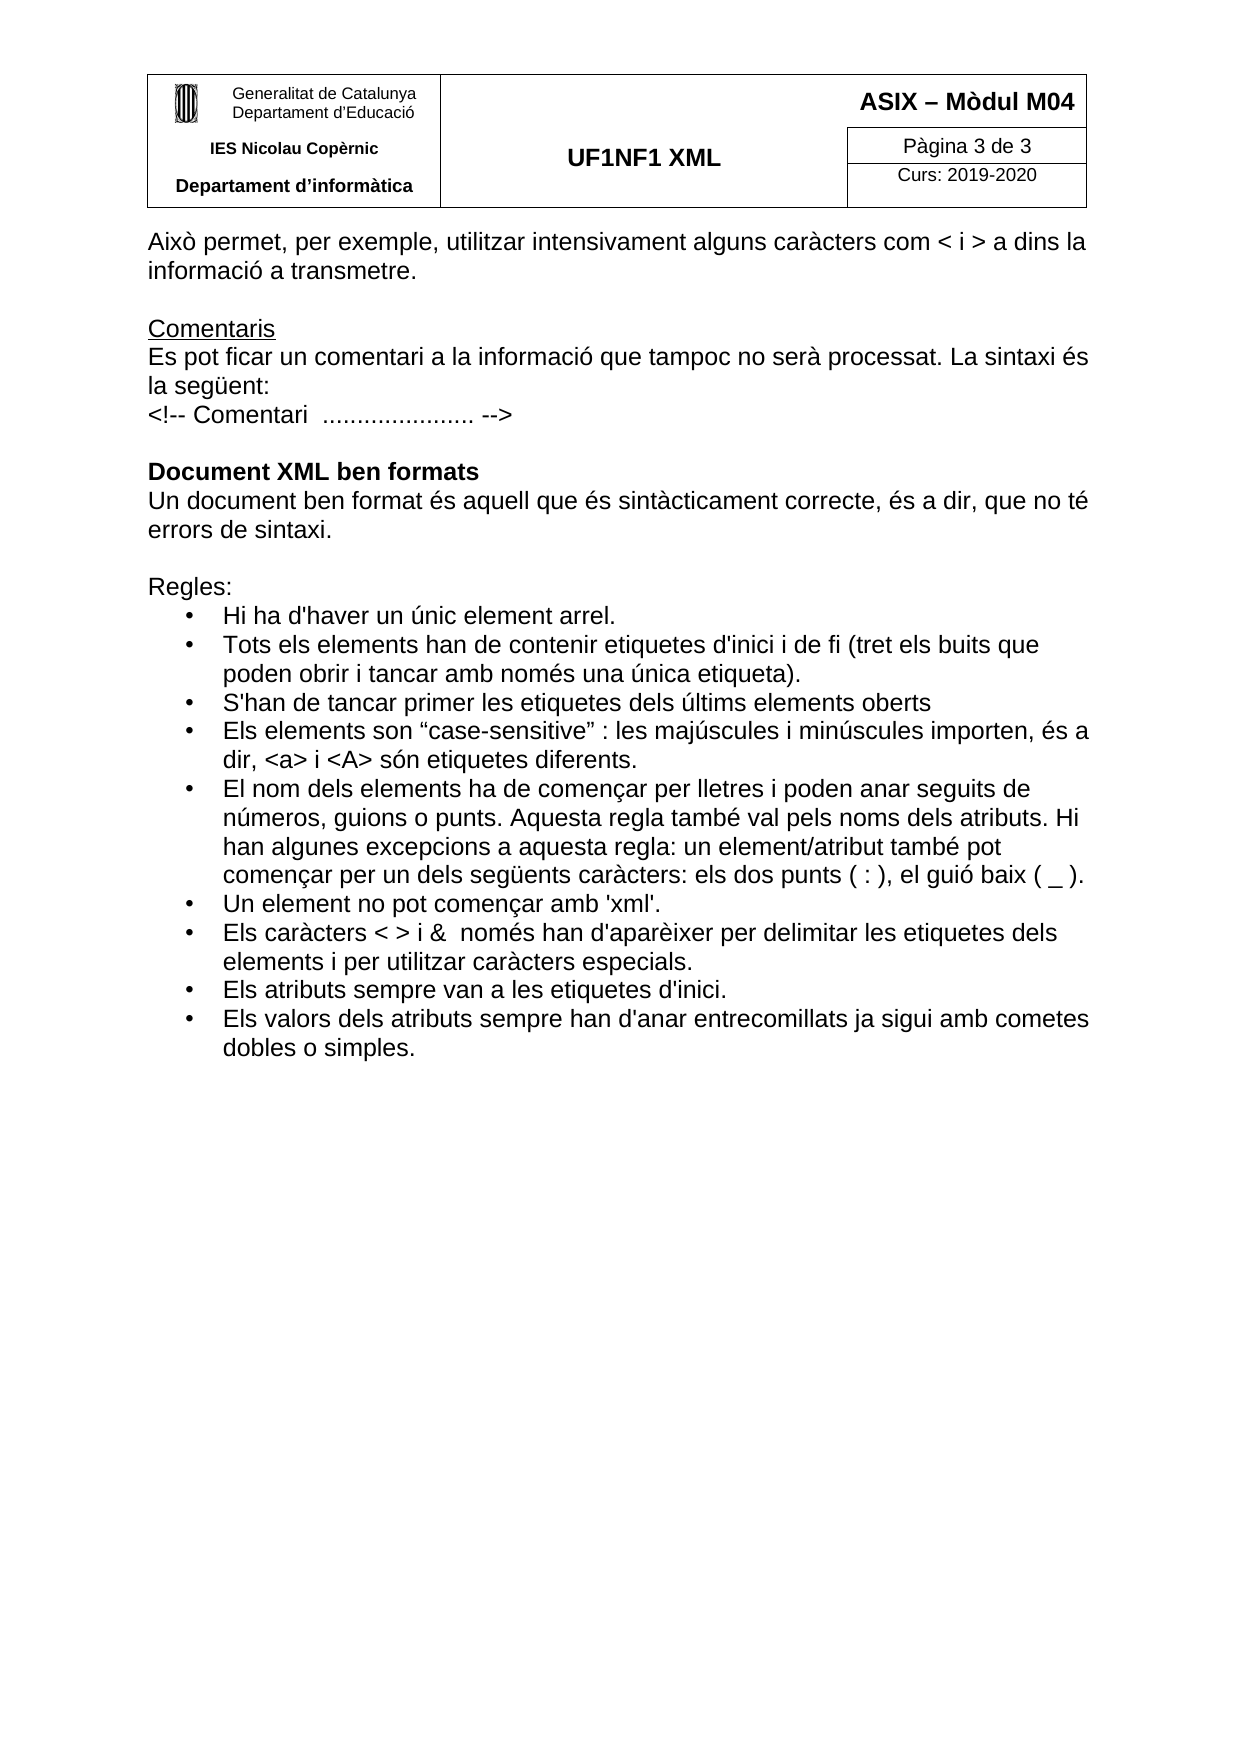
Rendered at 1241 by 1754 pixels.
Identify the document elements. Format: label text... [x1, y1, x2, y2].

text Un document ben format és aquell que és sintàcticament correcte, és a dir, que no té errors de sintaxi. [148, 486, 1092, 543]
text <!-- Comentari ...................... --> [148, 400, 1092, 428]
list Els caràcters < > i & només han d'aparèixer per delimitar les etiquetes dels elements i per utilitzar caràcters especials. [185, 918, 1092, 976]
list Hi ha d'haver un únic element arrel. [185, 601, 1092, 630]
list Tots els elements han de contenir etiquetes d'inici i de fi (tret els buits que poden obrir i tancar amb només una única etiqueta). [185, 630, 1092, 687]
text Comentaris [148, 313, 1092, 342]
text Això permet, per exemple, utilitzar intensivament alguns caràcters com < i > a dins la informació a transmetre. [148, 227, 1092, 285]
list El nom dels elements ha de començar per lletres i poden anar seguits de números, guions o punts. Aquesta regla també val pels noms dels atributs. Hi han algunes excepcions a aquesta regla: un element/atribut també pot començar per un dels següents caràcters: els dos punts ( : ), el guió baix ( _ ). [185, 774, 1092, 889]
list Un element no pot començar amb 'xml'. [185, 889, 1092, 918]
list Els valors dels atributs sempre han d'anar entrecomillats ja sigui amb cometes dobles o simples. [185, 1004, 1092, 1062]
text Document XML ben formats [148, 457, 1092, 486]
list Els atributs sempre van a les etiquetes d'inici. [185, 976, 1092, 1004]
list Els elements son “case-sensitive” : les majúscules i minúscules importen, és a dir, <a> i <A> són etiquetes diferents. [185, 716, 1092, 774]
list S'han de tancar primer les etiquetes dels últims elements oberts [185, 687, 1092, 716]
text Regles: [148, 572, 1092, 601]
text Es pot ficar un comentari a la informació que tampoc no serà processat. La sintaxi és la següent: [148, 342, 1092, 400]
